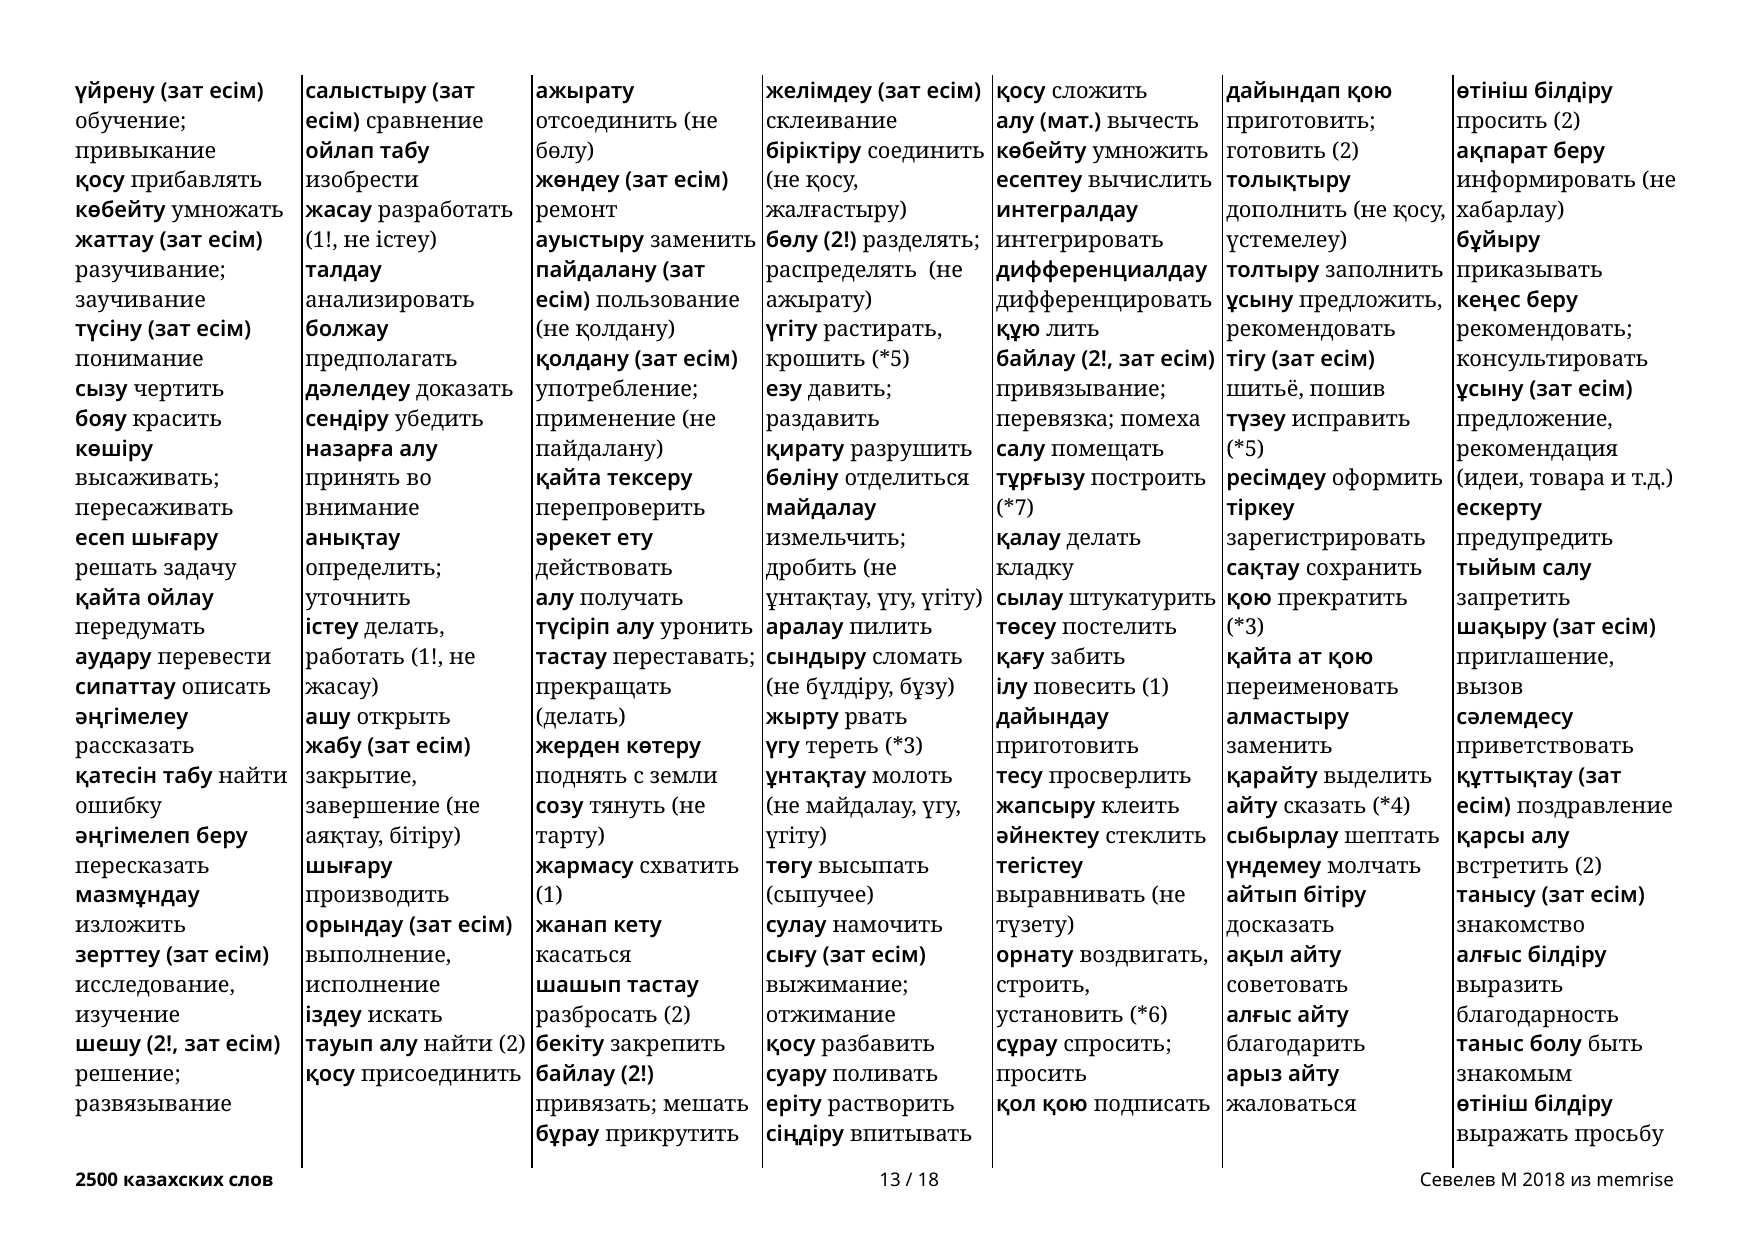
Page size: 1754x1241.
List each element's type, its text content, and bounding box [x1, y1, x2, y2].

text тыйым салу запретить [1456, 552, 1679, 611]
text тауып алу найти (2) [305, 1028, 528, 1058]
text сындыру сломать (не бүлдіру, бұзу) [766, 641, 988, 701]
text сызу чертить [75, 373, 298, 403]
text ауыстыру заменить [535, 224, 758, 254]
text көбейту умножать [75, 194, 298, 224]
text тастау переставать; прекращать (делать) [535, 641, 758, 730]
text айту сказать (*4) [1226, 790, 1449, 820]
text әрекет ету действовать [535, 522, 758, 581]
text көбейту умножить [996, 134, 1218, 164]
text әйнектеу стеклить [996, 820, 1218, 849]
text қарсы алу встретить (2) [1456, 820, 1679, 879]
text ресімдеу оформить [1226, 462, 1449, 492]
text алғыс айту благодарить [1226, 998, 1449, 1058]
text құттықтау (зат есім) поздравление [1456, 760, 1679, 820]
text бояу красить [75, 403, 298, 432]
text қатесін табу найти ошибку [75, 760, 298, 820]
text тесу просверлить [996, 760, 1218, 790]
text төгу высыпать (сыпучее) [766, 849, 988, 909]
text қайта тексеру перепроверить [535, 462, 758, 522]
text салыстыру (зат есім) сравнение [305, 75, 528, 134]
text өтініш білдіру просить (2) [1456, 75, 1679, 134]
text аудару перевести [75, 641, 298, 671]
text бұрау прикрутить [535, 1118, 758, 1147]
text істеу делать, работать (1!, не жасау) [305, 611, 528, 701]
text шығару производить [305, 849, 528, 909]
text желімдеу (зат есім) склеивание [766, 75, 988, 134]
text өтініш білдіру выражать просьбу [1456, 1088, 1679, 1147]
text бекіту закрепить [535, 1028, 758, 1058]
text толықтыру дополнить (не қосу, үстемелеу) [1226, 164, 1449, 254]
text бөліну отделиться [766, 462, 988, 492]
text қол қою подписать [996, 1088, 1218, 1118]
text тігу (зат есім) шитьё, пошив [1226, 343, 1449, 403]
text есеп шығару решать задачу [75, 522, 298, 581]
text алғыс білдіру выразить благодарность [1456, 939, 1679, 1028]
text зерттеу (зат есім) исследование, изучение [75, 939, 298, 1028]
text талдау анализировать [305, 254, 528, 313]
text тіркеу зарегистрировать [1226, 492, 1449, 552]
text қою прекратить (*3) [1226, 581, 1449, 641]
text кеңес беру рекомендовать; консультировать [1456, 283, 1679, 373]
text үгу тереть (*3) [766, 730, 988, 760]
text ажырату отсоединить (не бөлу) [535, 75, 758, 164]
text анықтау определить; уточнить [305, 522, 528, 611]
text қосу прибавлять [75, 164, 298, 194]
text болжау предполагать [305, 313, 528, 373]
text дайындап қою приготовить; готовить (2) [1226, 75, 1449, 164]
text көшіру высаживать; пересаживать [75, 432, 298, 522]
text жабу (зат есім) закрытие, завершение (не аяқтау, бітіру) [305, 730, 528, 849]
text қосу присоединить [305, 1058, 528, 1088]
text сылау штукатурить [996, 581, 1218, 611]
text тегістеу выравнивать (не түзету) [996, 849, 1218, 939]
text орындау (зат есім) выполнение, исполнение [305, 909, 528, 998]
text дифференциалдау дифференцировать [996, 254, 1218, 313]
text жанап кету касаться [535, 909, 758, 969]
text орнату воздвигать, строить, установить (*6) [996, 939, 1218, 1028]
text сығу (зат есім) выжимание; отжимание [766, 939, 988, 1028]
text ескерту предупредить [1456, 492, 1679, 552]
text жерден көтеру поднять с земли [535, 730, 758, 790]
text алу получать [535, 581, 758, 611]
text мазмұндау изложить [75, 879, 298, 939]
text жасау разработать (1!, не істеу) [305, 194, 528, 254]
text жөндеу (зат есім) ремонт [535, 164, 758, 224]
text назарға алу принять во внимание [305, 432, 528, 522]
text созу тянуть (не тарту) [535, 790, 758, 849]
text үгіту растирать, крошить (*5) [766, 313, 988, 373]
text шешу (2!, зат есім) решение; развязывание [75, 1028, 298, 1118]
text үйрену (зат есім) обучение; привыкание [75, 75, 298, 164]
text сулау намочить [766, 909, 988, 939]
text сыбырлау шептать [1226, 820, 1449, 849]
text еріту растворить [766, 1088, 988, 1118]
text тұрғызу построить (*7) [996, 462, 1218, 522]
text қарайту выделить [1226, 760, 1449, 790]
text қағу забить [996, 641, 1218, 671]
text сипаттау описать [75, 671, 298, 701]
text сендіру убедить [305, 403, 528, 432]
text жаттау (зат есім) разучивание; заучивание [75, 224, 298, 313]
text алмастыру заменить [1226, 701, 1449, 760]
text дәлелдеу доказать [305, 373, 528, 403]
text шашып тастау разбросать (2) [535, 969, 758, 1028]
text толтыру заполнить [1226, 254, 1449, 283]
text сақтау сохранить [1226, 552, 1449, 581]
text ілу повесить (1) [996, 671, 1218, 701]
text ашу открыть [305, 701, 528, 730]
text ұсыну предложить, рекомендовать [1226, 283, 1449, 343]
text бұйыру приказывать [1456, 224, 1679, 283]
text түсіну (зат есім) понимание [75, 313, 298, 373]
text байлау (2!) привязать; мешать [535, 1058, 758, 1118]
text қайта ат қою переименовать [1226, 641, 1449, 701]
text ұсыну (зат есім) предложение, рекомендация (идеи, товара и т.д.) [1456, 373, 1679, 492]
text жармасу схватить (1) [535, 849, 758, 909]
text төсеу постелить [996, 611, 1218, 641]
text жырту рвать [766, 701, 988, 730]
text ақпарат беру информировать (не хабарлау) [1456, 134, 1679, 224]
text пайдалану (зат есім) пользование (не қолдану) [535, 254, 758, 343]
text бөлу (2!) разделять; распределять (не ажырату) [766, 224, 988, 313]
text шақыру (зат есім) приглашение, вызов [1456, 611, 1679, 701]
text түсіріп алу уронить [535, 611, 758, 641]
text қалау делать кладку [996, 522, 1218, 581]
text қирату разрушить [766, 432, 988, 462]
text үндемеу молчать [1226, 849, 1449, 879]
text қосу сложить [996, 75, 1218, 105]
text суару поливать [766, 1058, 988, 1088]
text байлау (2!, зат есім) привязывание; перевязка; помеха [996, 343, 1218, 432]
text әңгімелеу рассказать [75, 701, 298, 760]
text әңгімелеп беру пересказать [75, 820, 298, 879]
text түзеу исправить (*5) [1226, 403, 1449, 462]
text интегралдау интегрировать [996, 194, 1218, 254]
text танысу (зат есім) знакомство [1456, 879, 1679, 939]
text іздеу искать [305, 998, 528, 1028]
text ойлап табу изобрести [305, 134, 528, 194]
text ұнтақтау молоть (не майдалау, үгу, үгіту) [766, 760, 988, 849]
text қосу разбавить [766, 1028, 988, 1058]
text біріктіру соединить (не қосу, жалғастыру) [766, 134, 988, 224]
text аралау пилить [766, 611, 988, 641]
text жапсыру клеить [996, 790, 1218, 820]
text арыз айту жаловаться [1226, 1058, 1449, 1118]
text есептеу вычислить [996, 164, 1218, 194]
text салу помещать [996, 432, 1218, 462]
text сұрау спросить; просить [996, 1028, 1218, 1088]
text ақыл айту советовать [1226, 939, 1449, 998]
text дайындау приготовить [996, 701, 1218, 760]
text айтып бітіру досказать [1226, 879, 1449, 939]
text алу (мат.) вычесть [996, 105, 1218, 134]
text қайта ойлау передумать [75, 581, 298, 641]
text құю лить [996, 313, 1218, 343]
text қолдану (зат есім) употребление; применение (не пайдалану) [535, 343, 758, 462]
text сіңдіру впитывать [766, 1118, 988, 1147]
text таныс болу быть знакомым [1456, 1028, 1679, 1088]
text езу давить; раздавить [766, 373, 988, 432]
text сәлемдесу приветствовать [1456, 701, 1679, 760]
text майдалау измельчить; дробить (не ұнтақтау, үгу, үгіту) [766, 492, 988, 611]
